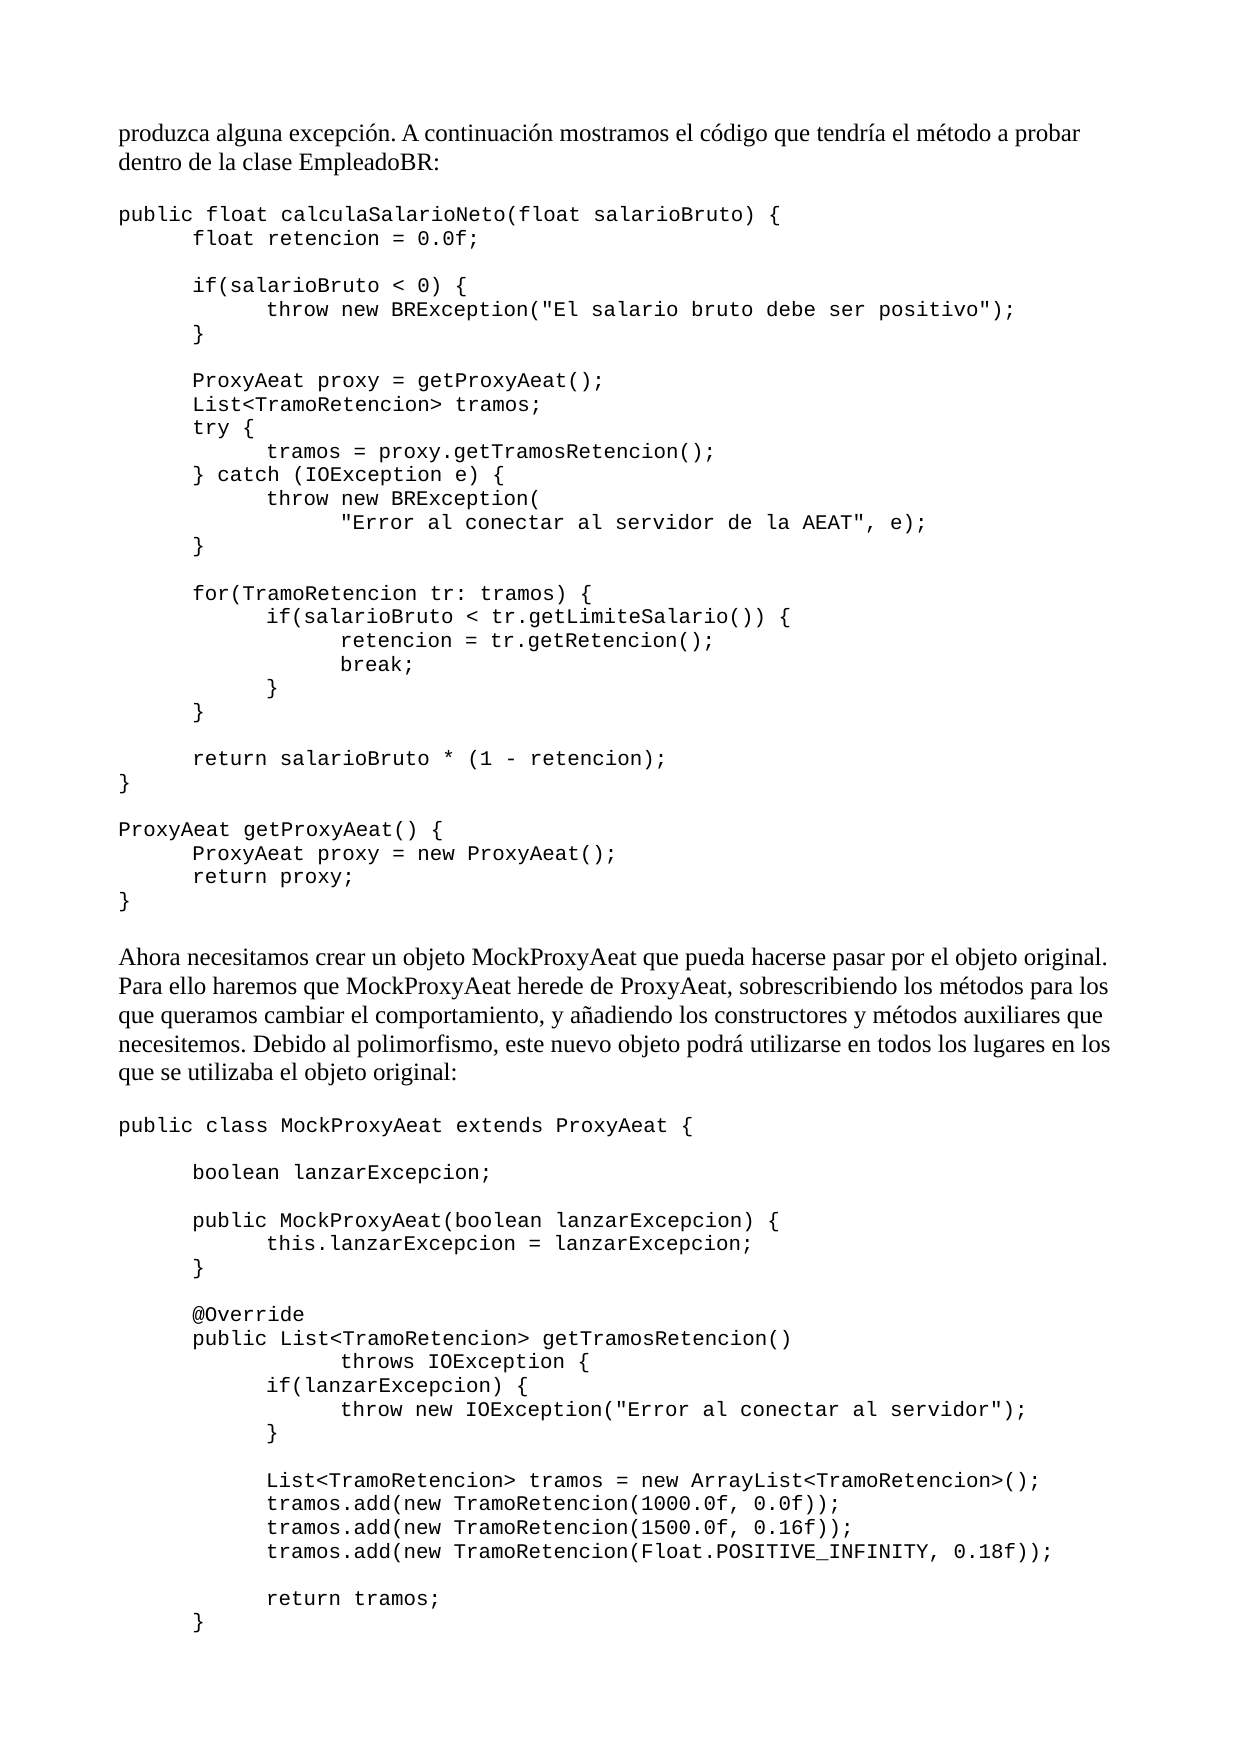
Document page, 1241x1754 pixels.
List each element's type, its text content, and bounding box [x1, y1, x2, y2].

text List<TramoRetencion> tramos = new ArrayList<TramoRetencion>(); [118, 1470, 1122, 1493]
text public MockProxyAeat(boolean lanzarExcepcion) { [118, 1209, 1122, 1233]
text throw new BRException("El salario bruto debe ser positivo"); [118, 299, 1122, 323]
text throws IOException { [118, 1351, 1122, 1375]
text tramos.add(new TramoRetencion(1000.0f, 0.0f)); [118, 1493, 1122, 1517]
text return tramos; [118, 1588, 1122, 1612]
text float retencion = 0.0f; [118, 228, 1122, 252]
text @Override [118, 1304, 1122, 1328]
text boolean lanzarExcepcion; [118, 1162, 1122, 1186]
text } [118, 1612, 1122, 1635]
text } [118, 677, 1122, 701]
text tramos.add(new TramoRetencion(1500.0f, 0.16f)); [118, 1517, 1122, 1541]
text } [118, 890, 1122, 914]
text try { [118, 417, 1122, 441]
text this.lanzarExcepcion = lanzarExcepcion; [118, 1233, 1122, 1257]
text if(salarioBruto < tr.getLimiteSalario()) { [118, 606, 1122, 630]
text public List<TramoRetencion> getTramosRetencion() [118, 1328, 1122, 1351]
text } [118, 701, 1122, 724]
text } catch (IOException e) { [118, 464, 1122, 488]
text "Error al conectar al servidor de la AEAT", e); [118, 512, 1122, 535]
text ProxyAeat getProxyAeat() { [118, 819, 1122, 843]
text List<TramoRetencion> tramos; [118, 393, 1122, 417]
text throw new IOException("Error al conectar al servidor"); [118, 1399, 1122, 1422]
text return proxy; [118, 866, 1122, 890]
text public class MockProxyAeat extends ProxyAeat { [118, 1115, 1122, 1139]
text } [118, 1257, 1122, 1281]
text ProxyAeat proxy = getProxyAeat(); [118, 370, 1122, 393]
text produzca alguna excepción. A continuación mostramos el código que tendría el método a probar dentro de la clase EmpleadoBR: [118, 118, 1122, 176]
text throw new BRException( [118, 488, 1122, 512]
text if(salarioBruto < 0) { [118, 275, 1122, 299]
text } [118, 535, 1122, 559]
text tramos.add(new TramoRetencion(Float.POSITIVE_INFINITY, 0.18f)); [118, 1541, 1122, 1564]
text for(TramoRetencion tr: tramos) { [118, 583, 1122, 606]
text ProxyAeat proxy = new ProxyAeat(); [118, 843, 1122, 866]
text return salarioBruto * (1 - retencion); [118, 748, 1122, 772]
text } [118, 1422, 1122, 1446]
text public float calculaSalarioNeto(float salarioBruto) { [118, 204, 1122, 228]
text if(lanzarExcepcion) { [118, 1375, 1122, 1399]
text break; [118, 654, 1122, 677]
text retencion = tr.getRetencion(); [118, 630, 1122, 654]
text tramos = proxy.getTramosRetencion(); [118, 441, 1122, 464]
text } [118, 323, 1122, 346]
text } [118, 772, 1122, 796]
text Ahora necesitamos crear un objeto MockProxyAeat que pueda hacerse pasar por el objeto original. Para ello haremos que MockProxyAeat herede de ProxyAeat, sobrescribiendo los métodos para los que queramos cambiar el comportamiento, y añadiendo los constructores y métodos auxiliares que necesitemos. Debido al polimorfismo, este nuevo objeto podrá utilizarse en todos los lugares en los que se utilizaba el objeto original: [118, 942, 1122, 1086]
